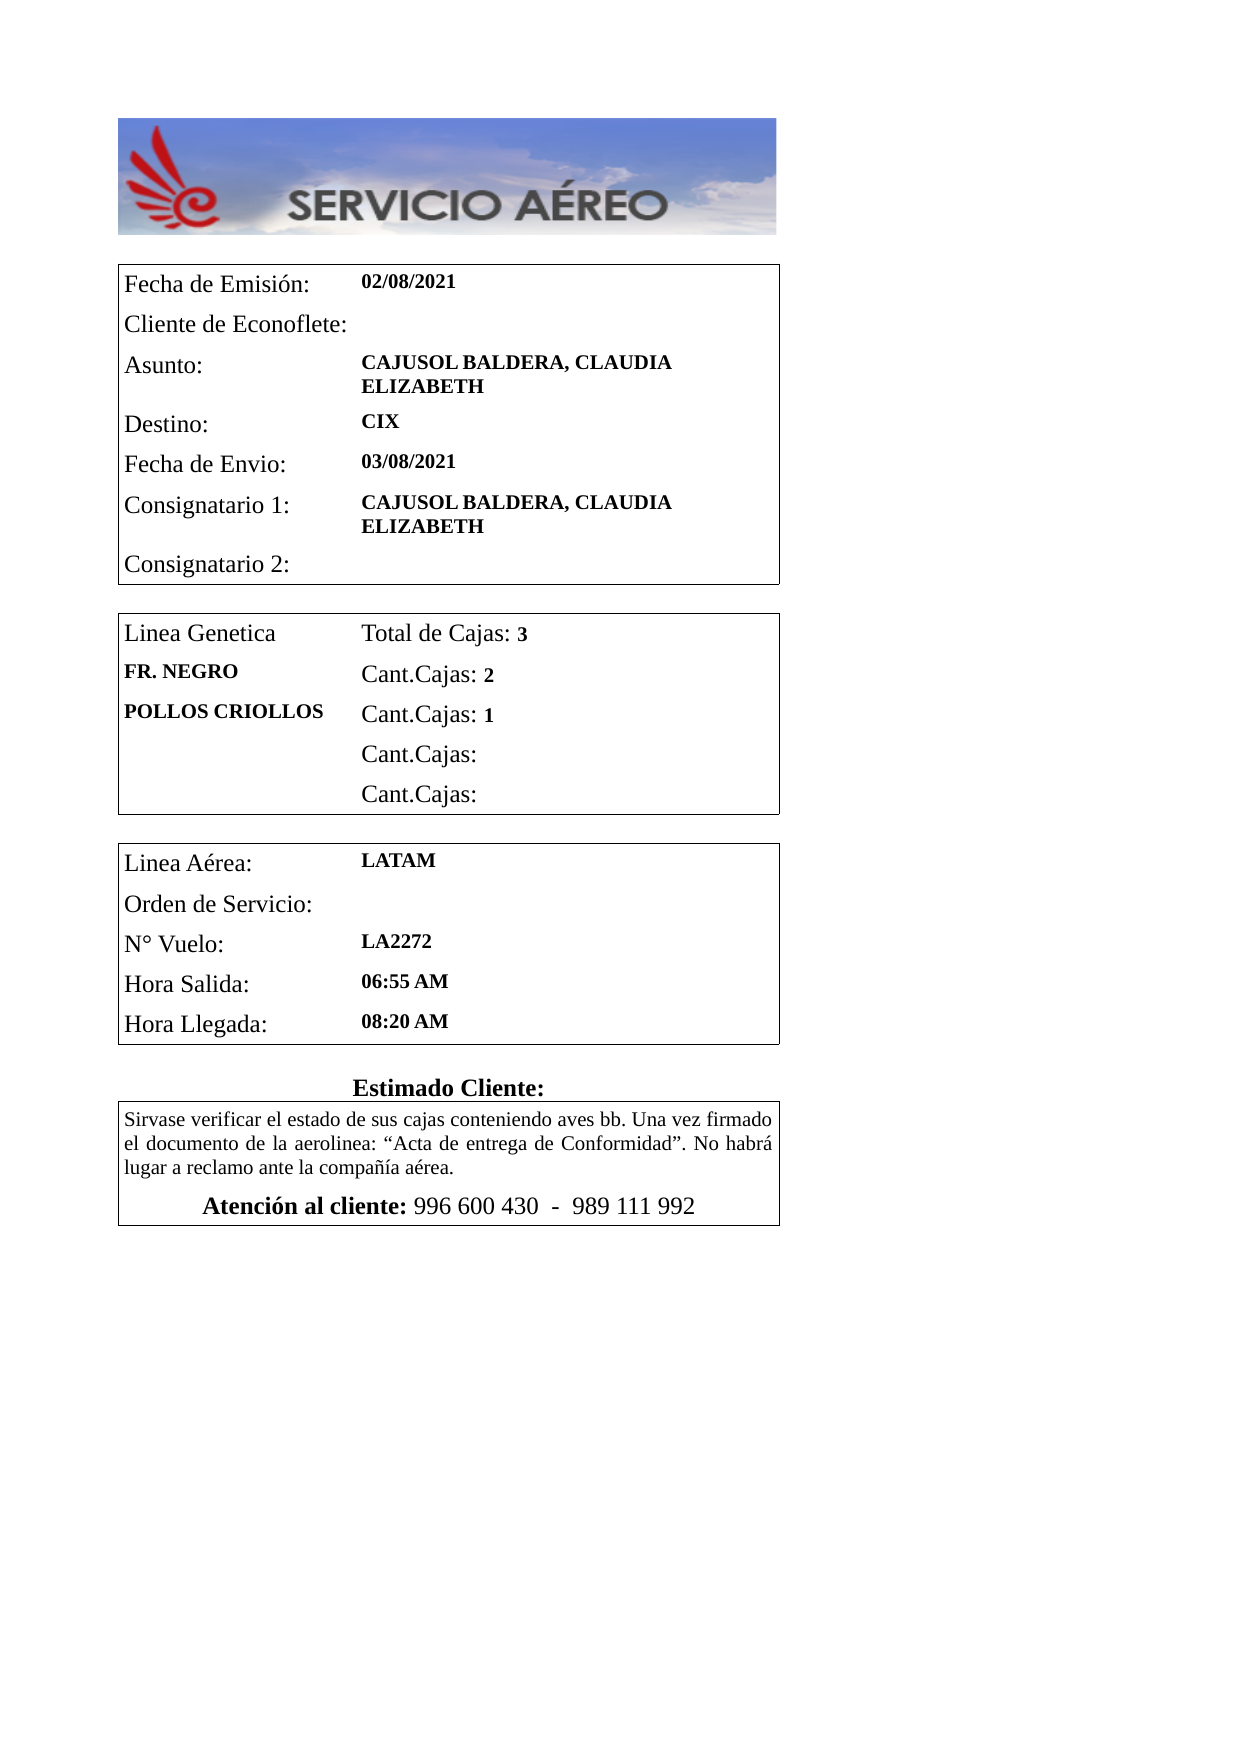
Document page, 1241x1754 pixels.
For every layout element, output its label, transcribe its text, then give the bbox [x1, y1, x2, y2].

table_cell LATAM [356, 844, 779, 883]
table_cell [119, 733, 356, 773]
table_cell [356, 815, 779, 843]
table_cell Hora Salida: [119, 963, 356, 1003]
table_cell Cliente de Econoflete: [119, 304, 356, 344]
table_cell Cant.Cajas: 1 [356, 693, 779, 733]
table_cell Orden de Servicio: [119, 883, 356, 923]
picture [118, 118, 777, 235]
table_cell Linea Aérea: [119, 844, 356, 883]
table_cell 08:20 AM [356, 1004, 779, 1044]
table_cell Cant.Cajas: [356, 733, 779, 773]
table_cell Asunto: [119, 344, 356, 403]
table_cell Cant.Cajas: [356, 774, 779, 814]
table_cell LA2272 [356, 923, 779, 963]
table_cell Fecha de Envio: [119, 444, 356, 484]
table_cell [356, 883, 779, 923]
table_cell Linea Genetica [119, 614, 356, 653]
table_cell Destino: [119, 404, 356, 444]
table_cell FR. NEGRO [119, 653, 356, 693]
table_cell [356, 544, 779, 584]
table_cell 06:55 AM [356, 963, 779, 1003]
table_cell Total de Cajas: 3 [356, 614, 779, 653]
table_cell 03/08/2021 [356, 444, 779, 484]
table_header 02/08/2021 [356, 265, 779, 304]
table_cell POLLOS CRIOLLOS [119, 693, 356, 733]
table_cell CIX [356, 404, 779, 444]
table_cell [118, 585, 356, 613]
table_cell CAJUSOL BALDERA, CLAUDIA ELIZABETH [356, 484, 779, 543]
table_cell Atención al cliente: 996 600 430 - 989 111 992 [119, 1185, 779, 1225]
table_cell Cant.Cajas: 2 [356, 653, 779, 693]
table_cell [356, 304, 779, 344]
table_cell Consignatario 1: [119, 484, 356, 543]
table_header Fecha de Emisión: [119, 265, 356, 304]
table_cell [118, 815, 356, 843]
table_cell Consignatario 2: [119, 544, 356, 584]
table_cell [119, 774, 356, 814]
table_cell N° Vuelo: [119, 923, 356, 963]
table_cell Hora Llegada: [119, 1004, 356, 1044]
table_cell Estimado Cliente: [118, 1045, 779, 1101]
table_cell CAJUSOL BALDERA, CLAUDIA ELIZABETH [356, 344, 779, 403]
table_cell Sirvase verificar el estado de sus cajas conteniendo aves bb. Una vez firmado el documento de la aerolinea: “Acta de entrega de Conformidad”. No habrá lugar a reclamo ante la compañía aérea. [119, 1102, 779, 1185]
table_cell [356, 585, 779, 613]
